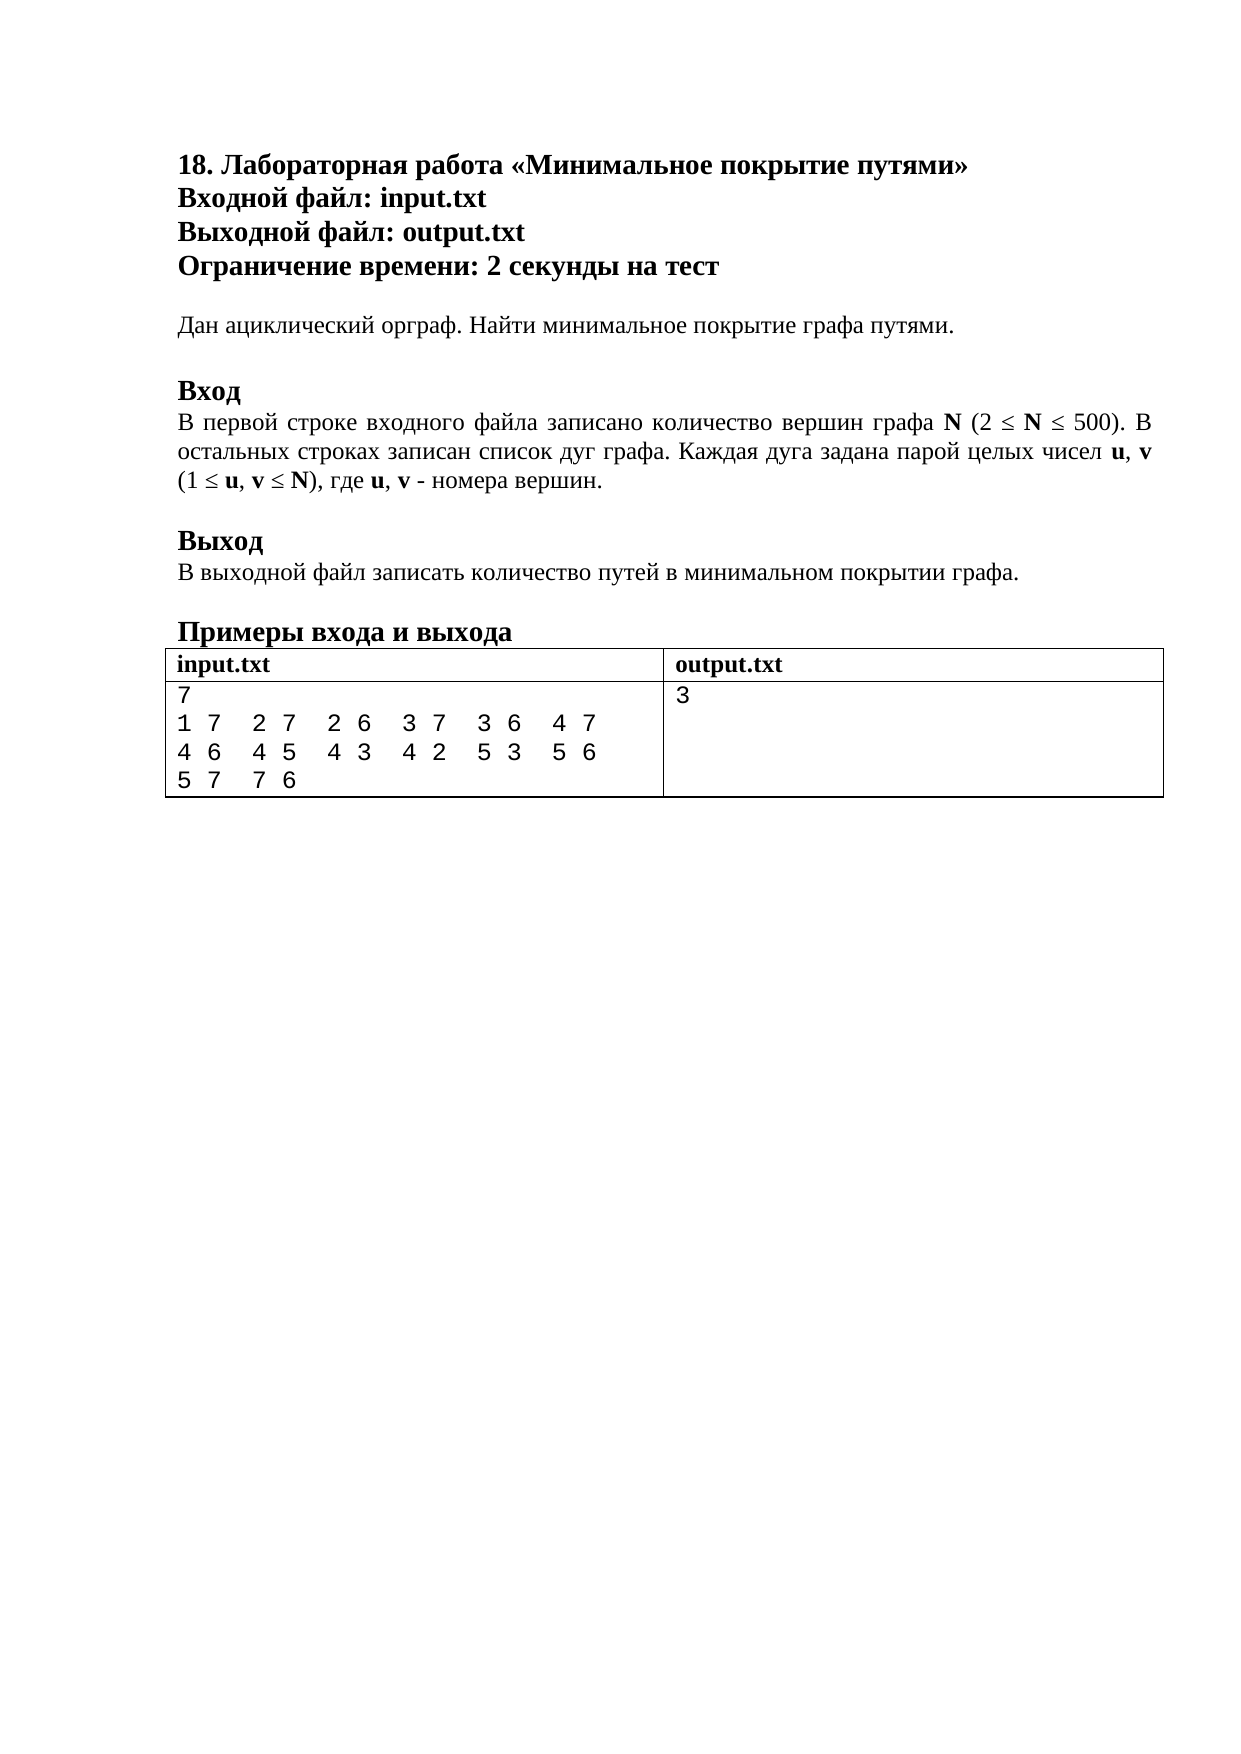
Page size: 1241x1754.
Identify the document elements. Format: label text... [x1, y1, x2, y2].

text Входной файл: input.txt [177, 181, 1152, 214]
text В первой строке входного файла записано количество вершин графа N (2 ≤ N ≤ 500). В остальных строках записан список дуг графа. Каждая дуга задана парой целых чисел u, v (1 ≤ u, v ≤ N), где u, v - номера вершин. [177, 407, 1152, 494]
text Ограничение времени: 2 секунды на тест [177, 248, 1152, 281]
text В выходной файл записать количество путей в минимальном покрытии графа. [177, 556, 1152, 585]
text Выходной файл: output.txt [177, 214, 1152, 248]
table_header output.txt [664, 649, 1163, 681]
table_cell 3 [664, 682, 1163, 796]
table_cell 7 1 7 2 7 2 6 3 7 3 6 4 7 4 6 4 5 4 3 4 2 5 3 5 6 5 7 7 6 [166, 682, 663, 796]
text 18. Лабораторная работа «Минимальное покрытие путями» [177, 147, 1152, 181]
text Примеры входа и выхода [177, 614, 1152, 648]
text Выход [177, 523, 1152, 556]
text Дан ациклический орграф. Найти минимальное покрытие графа путями. [177, 310, 1152, 339]
table_header input.txt [166, 649, 663, 681]
text Вход [177, 373, 1152, 407]
